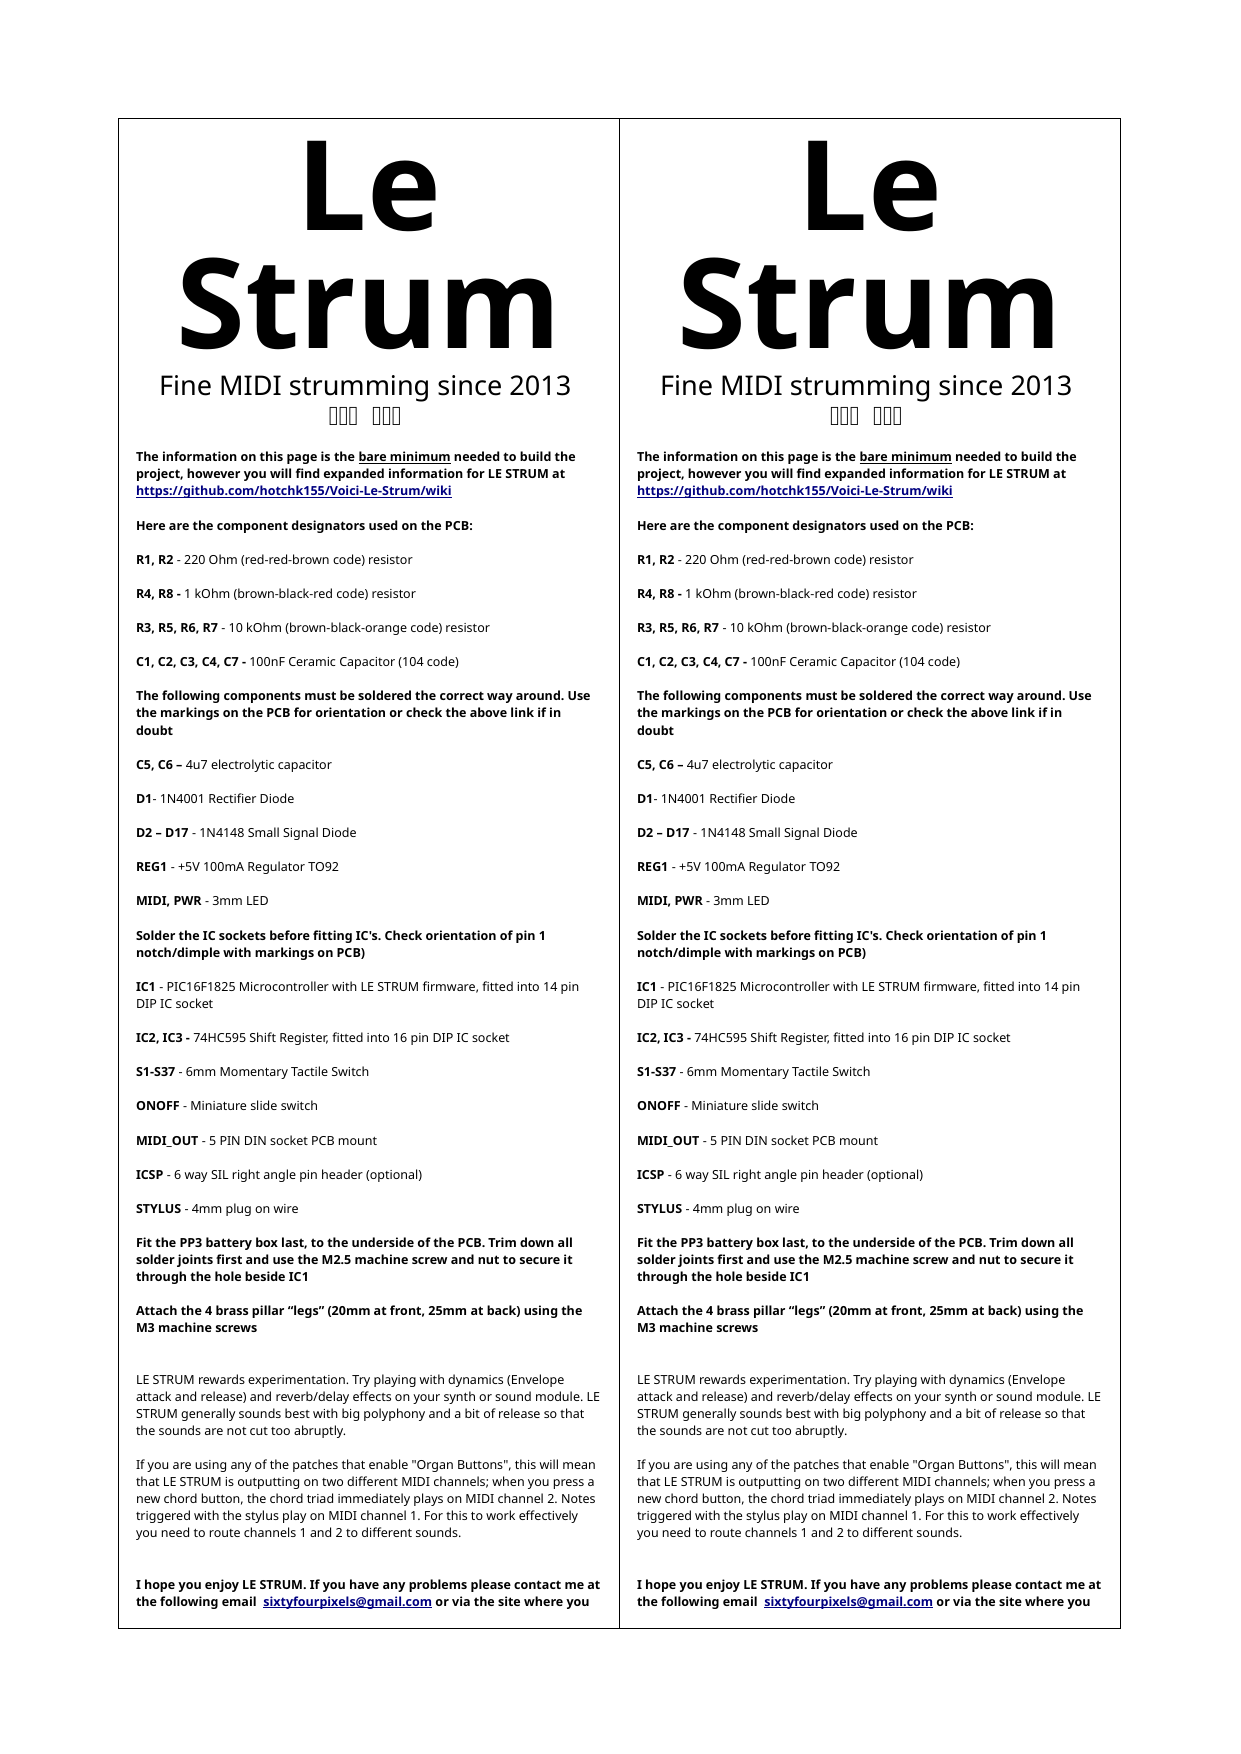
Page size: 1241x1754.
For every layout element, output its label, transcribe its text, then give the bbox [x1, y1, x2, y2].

table_header Le Strum Fine MIDI strumming since 2013   The information on this page is the bare minimum needed to build the project, however you will find expanded information for LE STRUM at https://github.com/hotchk155/Voici-Le-Strum/wiki Here are the component designators used on the PCB: R1, R2 - 220 Ohm (red-red-brown code) resistor R4, R8 - 1 kOhm (brown-black-red code) resistor R3, R5, R6, R7 - 10 kOhm (brown-black-orange code) resistor C1, C2, C3, C4, C7 - 100nF Ceramic Capacitor (104 code) The following components must be soldered the correct way around. Use the markings on the PCB for orientation or check the above link if in doubt C5, C6 – 4u7 electrolytic capacitor D1- 1N4001 Rectifier Diode D2 – D17 - 1N4148 Small Signal Diode REG1 - +5V 100mA Regulator TO92 MIDI, PWR - 3mm LED Solder the IC sockets before fitting IC's. Check orientation of pin 1 notch/dimple with markings on PCB) IC1 - PIC16F1825 Microcontroller with LE STRUM firmware, fitted into 14 pin DIP IC socket IC2, IC3 - 74HC595 Shift Register, fitted into 16 pin DIP IC socket S1-S37 - 6mm Momentary Tactile Switch ONOFF - Miniature slide switch MIDI_OUT - 5 PIN DIN socket PCB mount ICSP - 6 way SIL right angle pin header (optional) STYLUS - 4mm plug on wire Fit the PP3 battery box last, to the underside of the PCB. Trim down all solder joints first and use the M2.5 machine screw and nut to secure it through the hole beside IC1 Attach the 4 brass pillar “legs” (20mm at front, 25mm at back) using the M3 machine screws LE STRUM rewards experimentation. Try playing with dynamics (Envelope attack and release) and reverb/delay effects on your synth or sound module. LE STRUM generally sounds best with big polyphony and a bit of release so that the sounds are not cut too abruptly. If you are using any of the patches that enable "Organ Buttons", this will mean that LE STRUM is outputting on two different MIDI channels; when you press a new chord button, the chord triad immediately plays on MIDI channel 2. Notes triggered with the stylus play on MIDI channel 1. For this to work effectively you need to route channels 1 and 2 to different sounds. I hope you enjoy LE STRUM. If you have any problems please contact me at the following email sixtyfourpixels@gmail.com or via the site where you [119, 119, 619, 1628]
table_header Le Strum Fine MIDI strumming since 2013   The information on this page is the bare minimum needed to build the project, however you will find expanded information for LE STRUM at https://github.com/hotchk155/Voici-Le-Strum/wiki Here are the component designators used on the PCB: R1, R2 - 220 Ohm (red-red-brown code) resistor R4, R8 - 1 kOhm (brown-black-red code) resistor R3, R5, R6, R7 - 10 kOhm (brown-black-orange code) resistor C1, C2, C3, C4, C7 - 100nF Ceramic Capacitor (104 code) The following components must be soldered the correct way around. Use the markings on the PCB for orientation or check the above link if in doubt C5, C6 – 4u7 electrolytic capacitor D1- 1N4001 Rectifier Diode D2 – D17 - 1N4148 Small Signal Diode REG1 - +5V 100mA Regulator TO92 MIDI, PWR - 3mm LED Solder the IC sockets before fitting IC's. Check orientation of pin 1 notch/dimple with markings on PCB) IC1 - PIC16F1825 Microcontroller with LE STRUM firmware, fitted into 14 pin DIP IC socket IC2, IC3 - 74HC595 Shift Register, fitted into 16 pin DIP IC socket S1-S37 - 6mm Momentary Tactile Switch ONOFF - Miniature slide switch MIDI_OUT - 5 PIN DIN socket PCB mount ICSP - 6 way SIL right angle pin header (optional) STYLUS - 4mm plug on wire Fit the PP3 battery box last, to the underside of the PCB. Trim down all solder joints first and use the M2.5 machine screw and nut to secure it through the hole beside IC1 Attach the 4 brass pillar “legs” (20mm at front, 25mm at back) using the M3 machine screws LE STRUM rewards experimentation. Try playing with dynamics (Envelope attack and release) and reverb/delay effects on your synth or sound module. LE STRUM generally sounds best with big polyphony and a bit of release so that the sounds are not cut too abruptly. If you are using any of the patches that enable "Organ Buttons", this will mean that LE STRUM is outputting on two different MIDI channels; when you press a new chord button, the chord triad immediately plays on MIDI channel 2. Notes triggered with the stylus play on MIDI channel 1. For this to work effectively you need to route channels 1 and 2 to different sounds. I hope you enjoy LE STRUM. If you have any problems please contact me at the following email sixtyfourpixels@gmail.com or via the site where you [620, 119, 1120, 1628]
